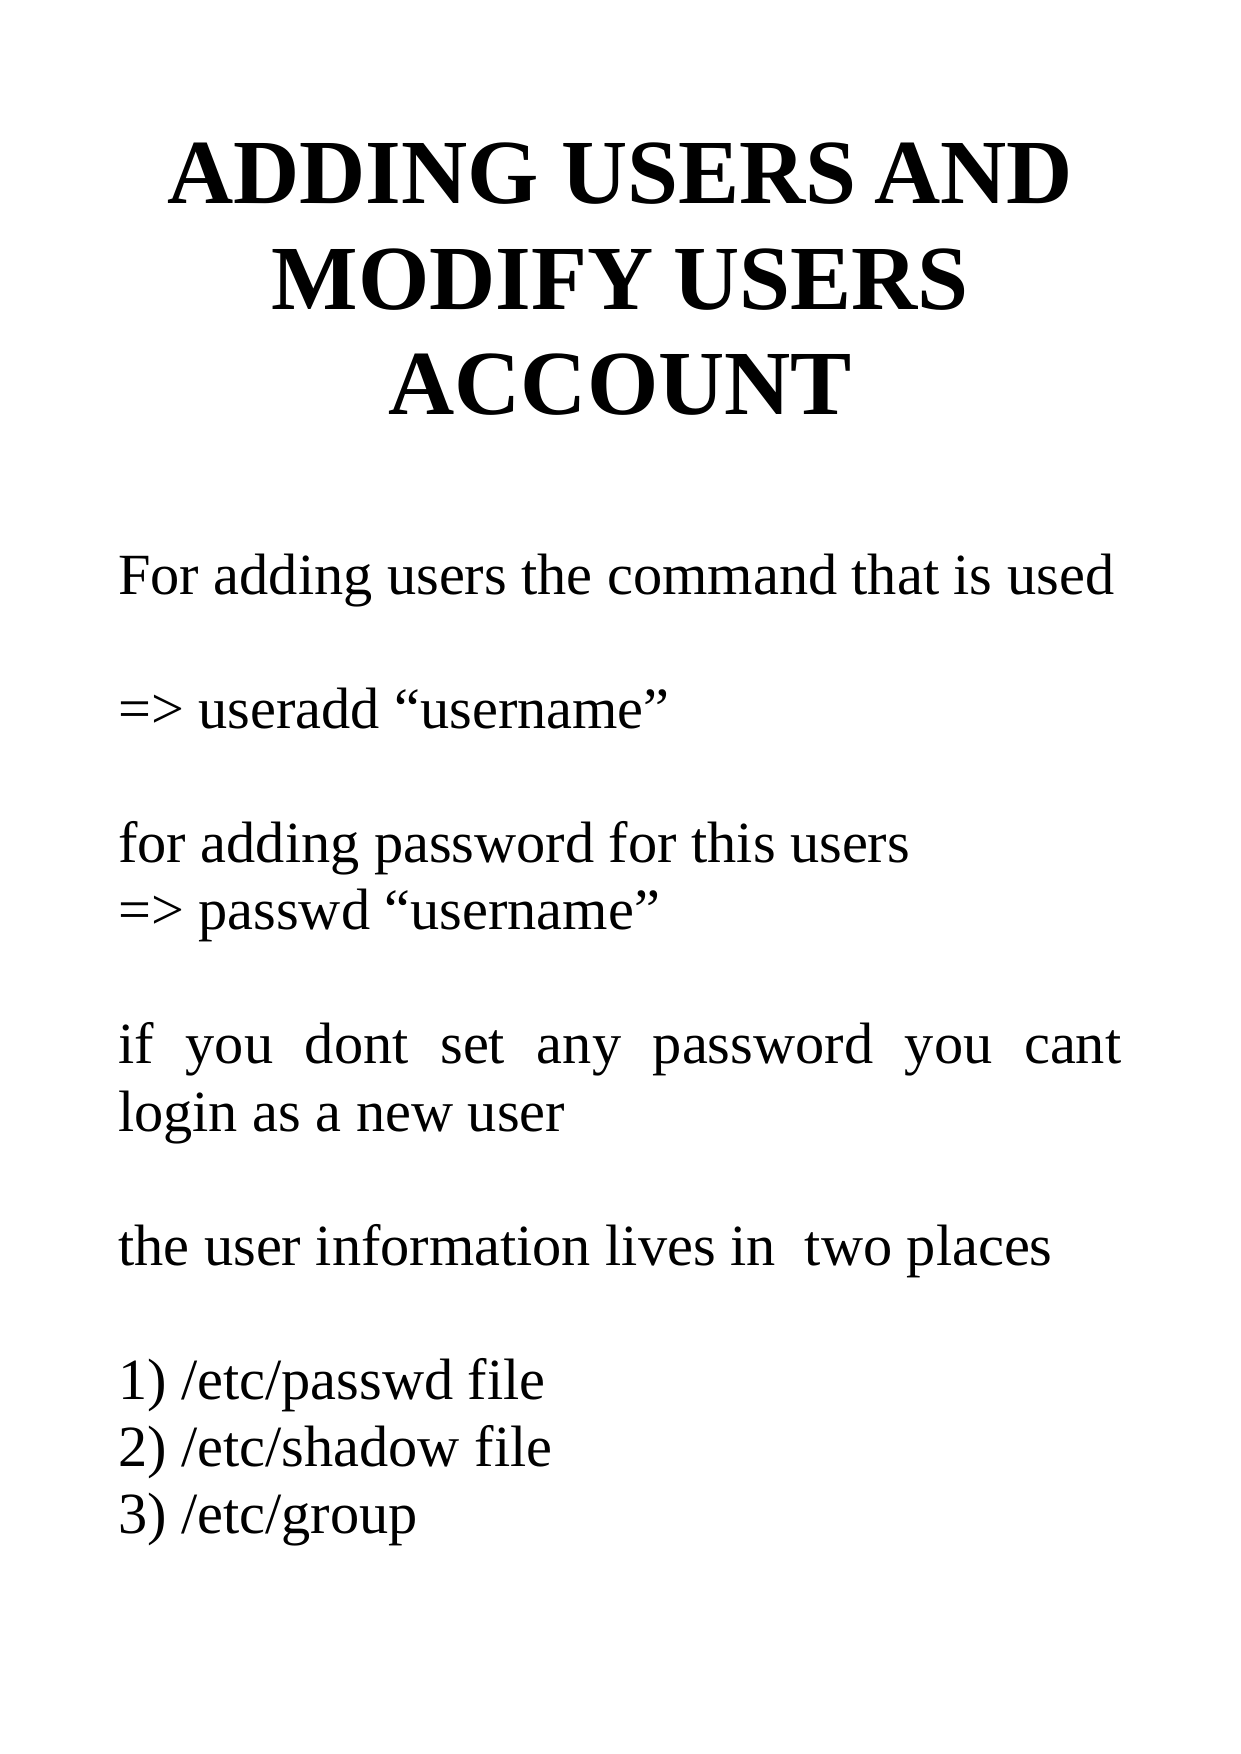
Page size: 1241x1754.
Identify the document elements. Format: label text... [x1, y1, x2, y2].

text ADDING USERS AND MODIFY USERS ACCOUNT [118, 118, 1122, 434]
text if you dont set any password you cant login as a new user [118, 1009, 1122, 1143]
text 1) /etc/passwd file [118, 1345, 1122, 1412]
text 2) /etc/shadow file [118, 1412, 1122, 1479]
text 3) /etc/group [118, 1479, 1122, 1546]
text the user information lives in two places [118, 1211, 1122, 1278]
text for adding password for this users [118, 808, 1122, 875]
text => useradd “username” [118, 674, 1122, 741]
text => passwd “username” [118, 875, 1122, 942]
text For adding users the command that is used [118, 540, 1122, 607]
